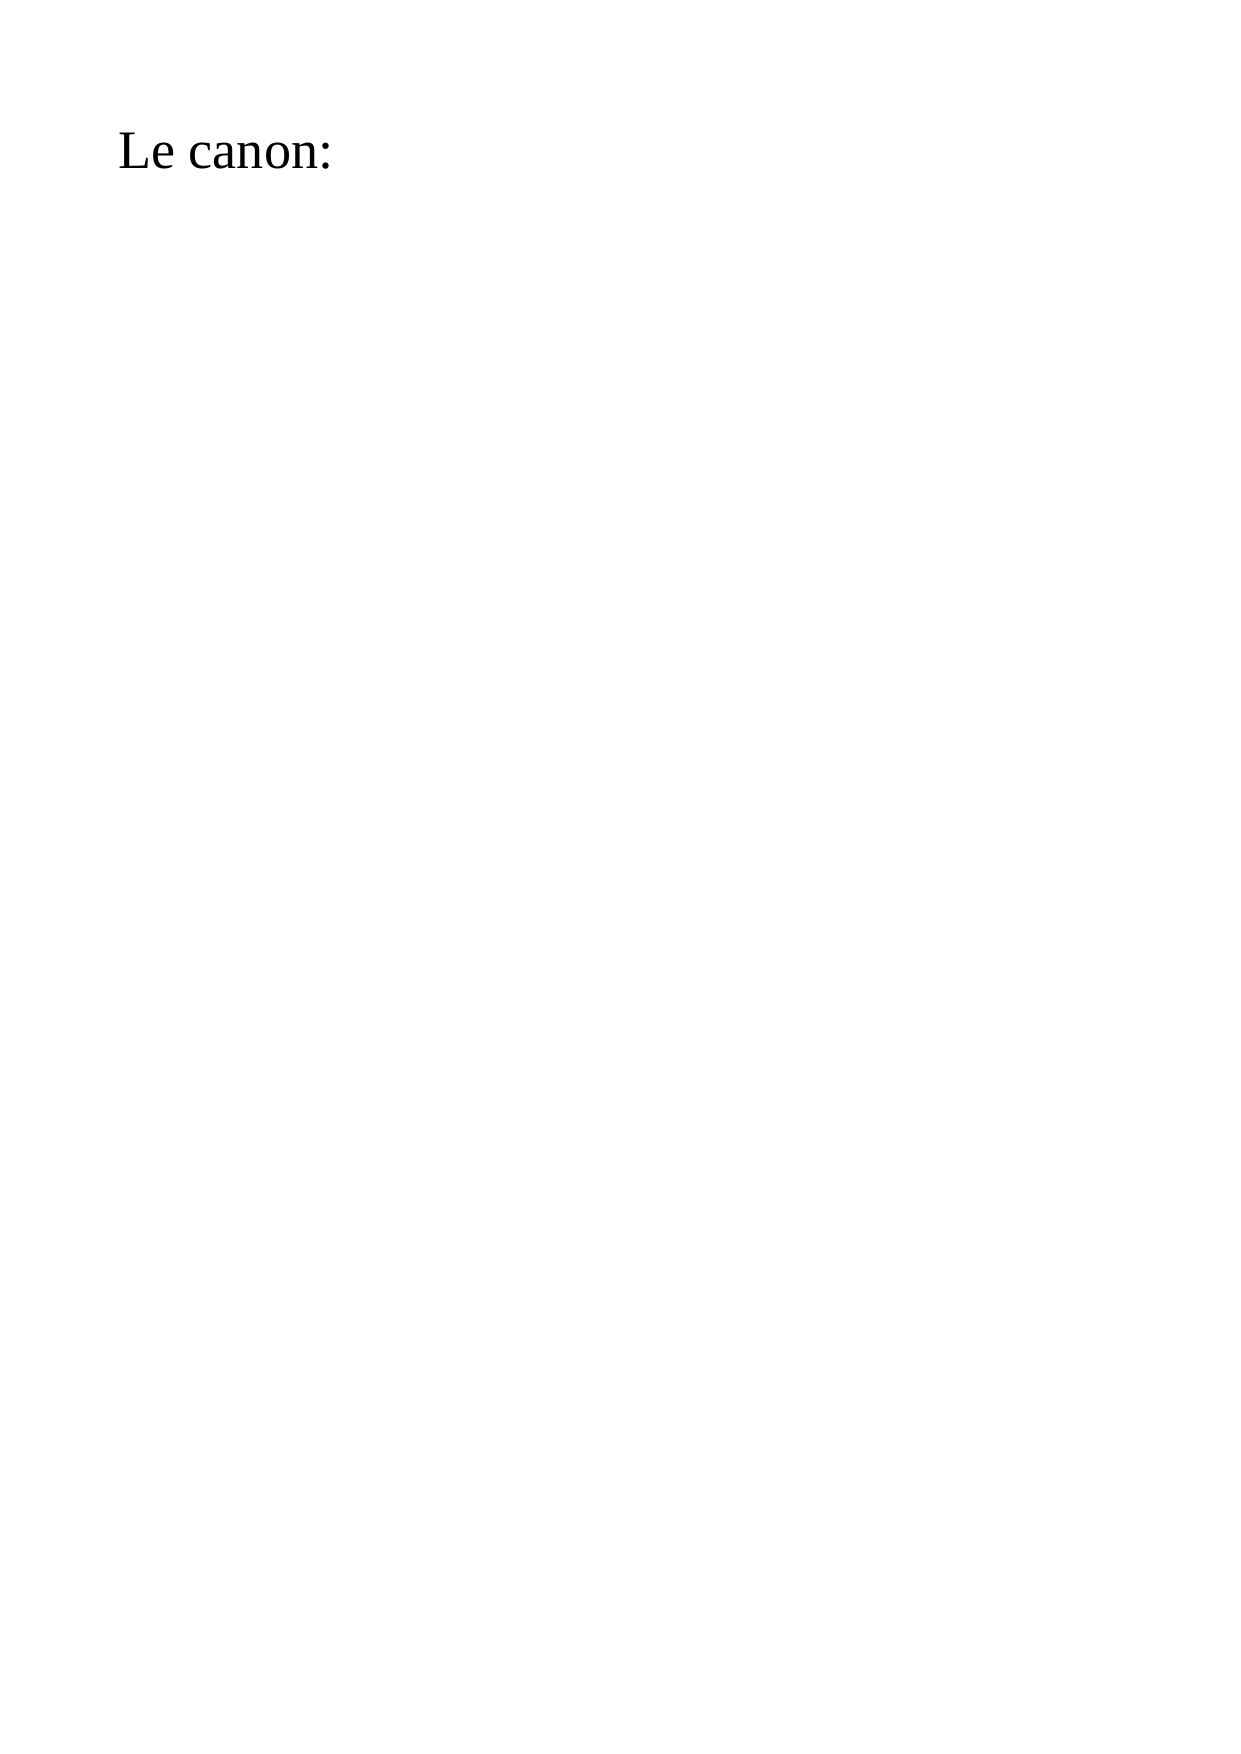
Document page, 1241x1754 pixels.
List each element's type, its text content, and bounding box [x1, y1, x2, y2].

text Le canon: [118, 118, 1122, 180]
